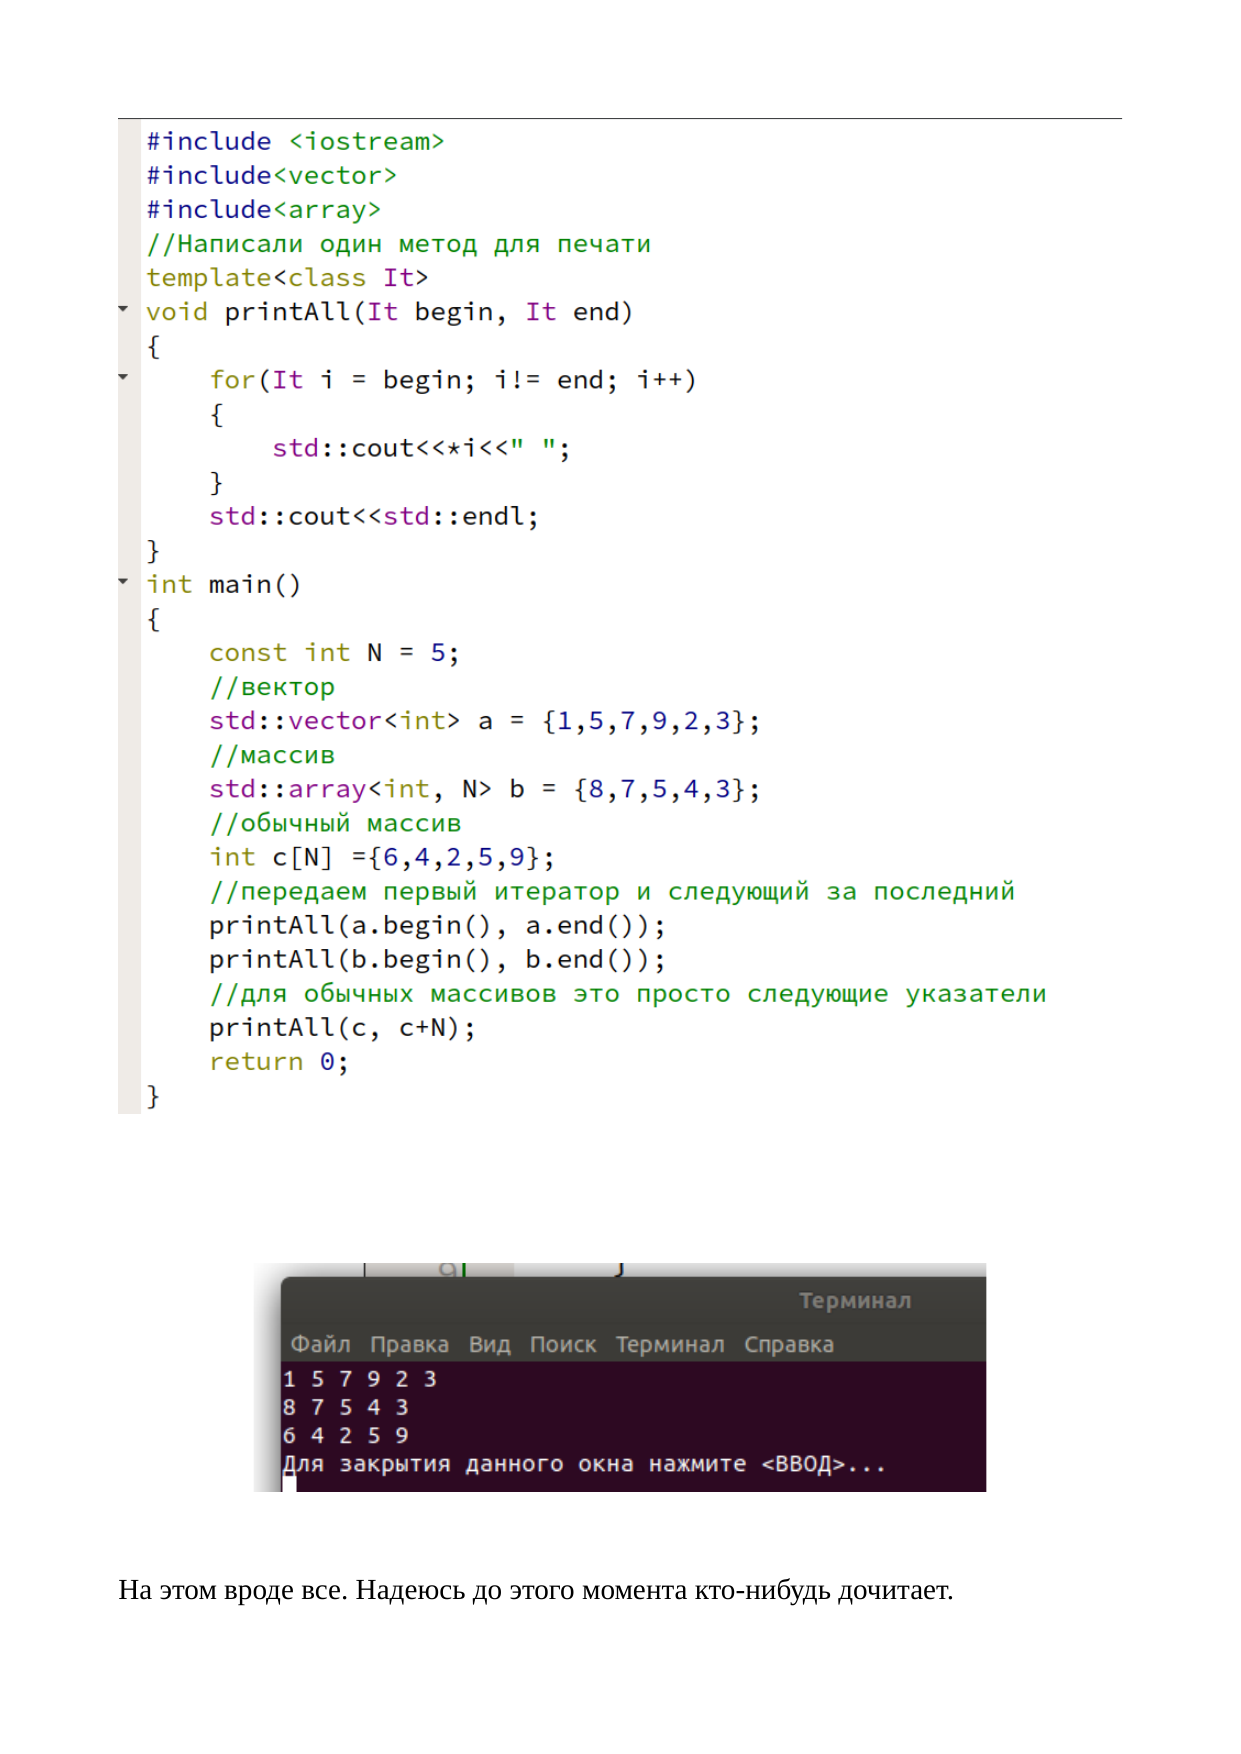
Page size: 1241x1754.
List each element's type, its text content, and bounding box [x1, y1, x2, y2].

picture [253, 1263, 987, 1492]
text На этом вроде все. Надеюсь до этого момента кто-нибудь дочитает. [118, 1572, 1122, 1606]
picture [118, 118, 1123, 1114]
